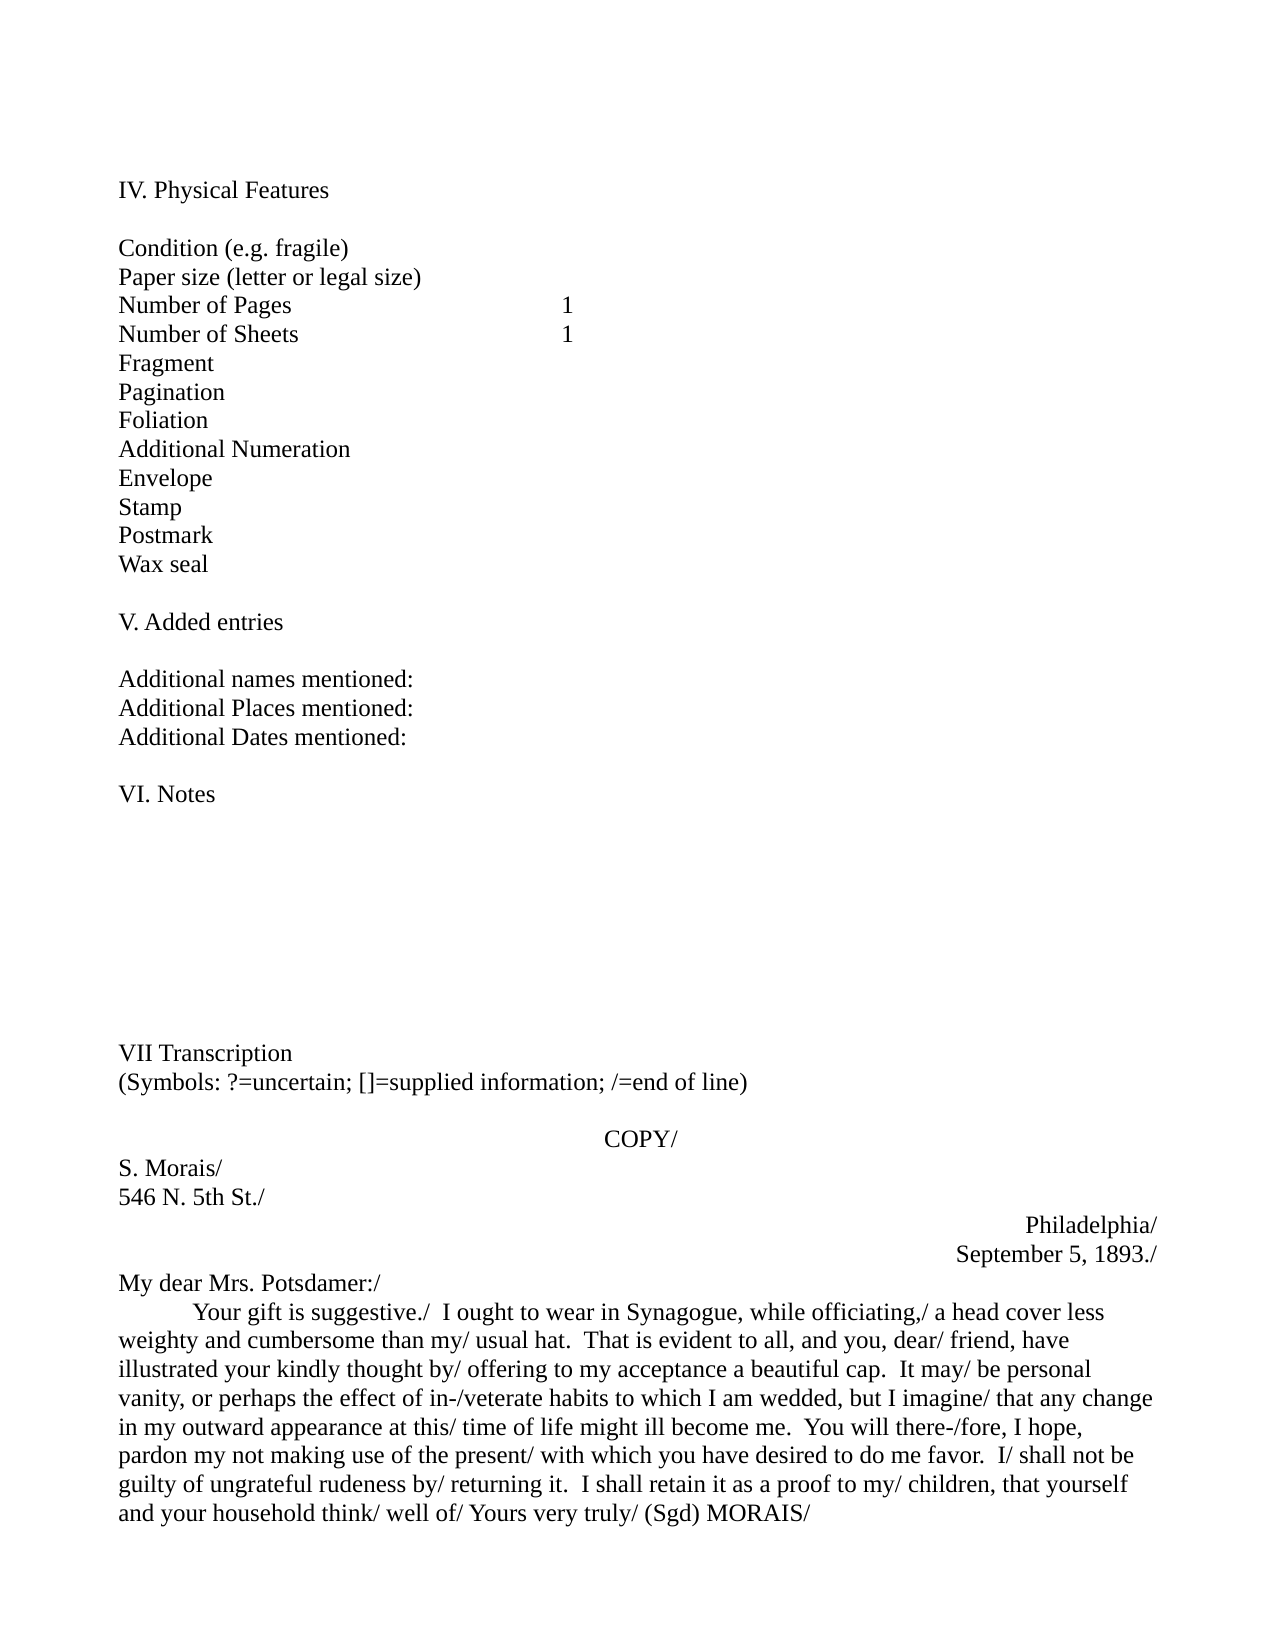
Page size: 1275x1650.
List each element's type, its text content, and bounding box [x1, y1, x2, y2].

text Wax seal [118, 549, 1157, 578]
text Additional names mentioned: [118, 664, 1157, 693]
text Foliation [118, 406, 1157, 434]
text Condition (e.g. fragile) [118, 233, 1157, 262]
text S. Morais/ [118, 1153, 1157, 1182]
text VII Transcription [118, 1038, 1157, 1067]
text Stamp [118, 492, 1157, 521]
text Pagination [118, 377, 1157, 406]
text My dear Mrs. Potsdamer:/ [118, 1268, 1157, 1297]
text Additional Dates mentioned: [118, 722, 1157, 751]
text Number of Sheets 1 [118, 319, 1157, 348]
text VI. Notes [118, 779, 1157, 808]
text Additional Numeration [118, 434, 1157, 463]
text September 5, 1893./ [118, 1239, 1157, 1268]
text V. Added entries [118, 607, 1157, 636]
text (Symbols: ?=uncertain; []=supplied information; /=end of line) [118, 1067, 1157, 1096]
text Philadelphia/ [118, 1211, 1157, 1239]
text IV. Physical Features [118, 176, 1157, 204]
text Additional Places mentioned: [118, 693, 1157, 722]
text Envelope [118, 463, 1157, 492]
text 546 N. 5th St./ [118, 1182, 1157, 1211]
text Paper size (letter or legal size) [118, 262, 1157, 291]
text Fragment [118, 348, 1157, 377]
text COPY/ [118, 1124, 1157, 1153]
text Number of Pages 1 [118, 291, 1157, 319]
text Your gift is suggestive./ I ought to wear in Synagogue, while officiating,/ a head cover less weighty and cumbersome than my/ usual hat. That is evident to all, and you, dear/ friend, have illustrated your kindly thought by/ offering to my acceptance a beautiful cap. It may/ be personal vanity, or perhaps the effect of in-/veterate habits to which I am wedded, but I imagine/ that any change in my outward appearance at this/ time of life might ill become me. You will there-/fore, I hope, pardon my not making use of the present/ with which you have desired to do me favor. I/ shall not be guilty of ungrateful rudeness by/ returning it. I shall retain it as a proof to my/ children, that yourself and your household think/ well of/ Yours very truly/ (Sgd) MORAIS/ [118, 1297, 1157, 1527]
text Postma rk [118, 521, 1157, 549]
